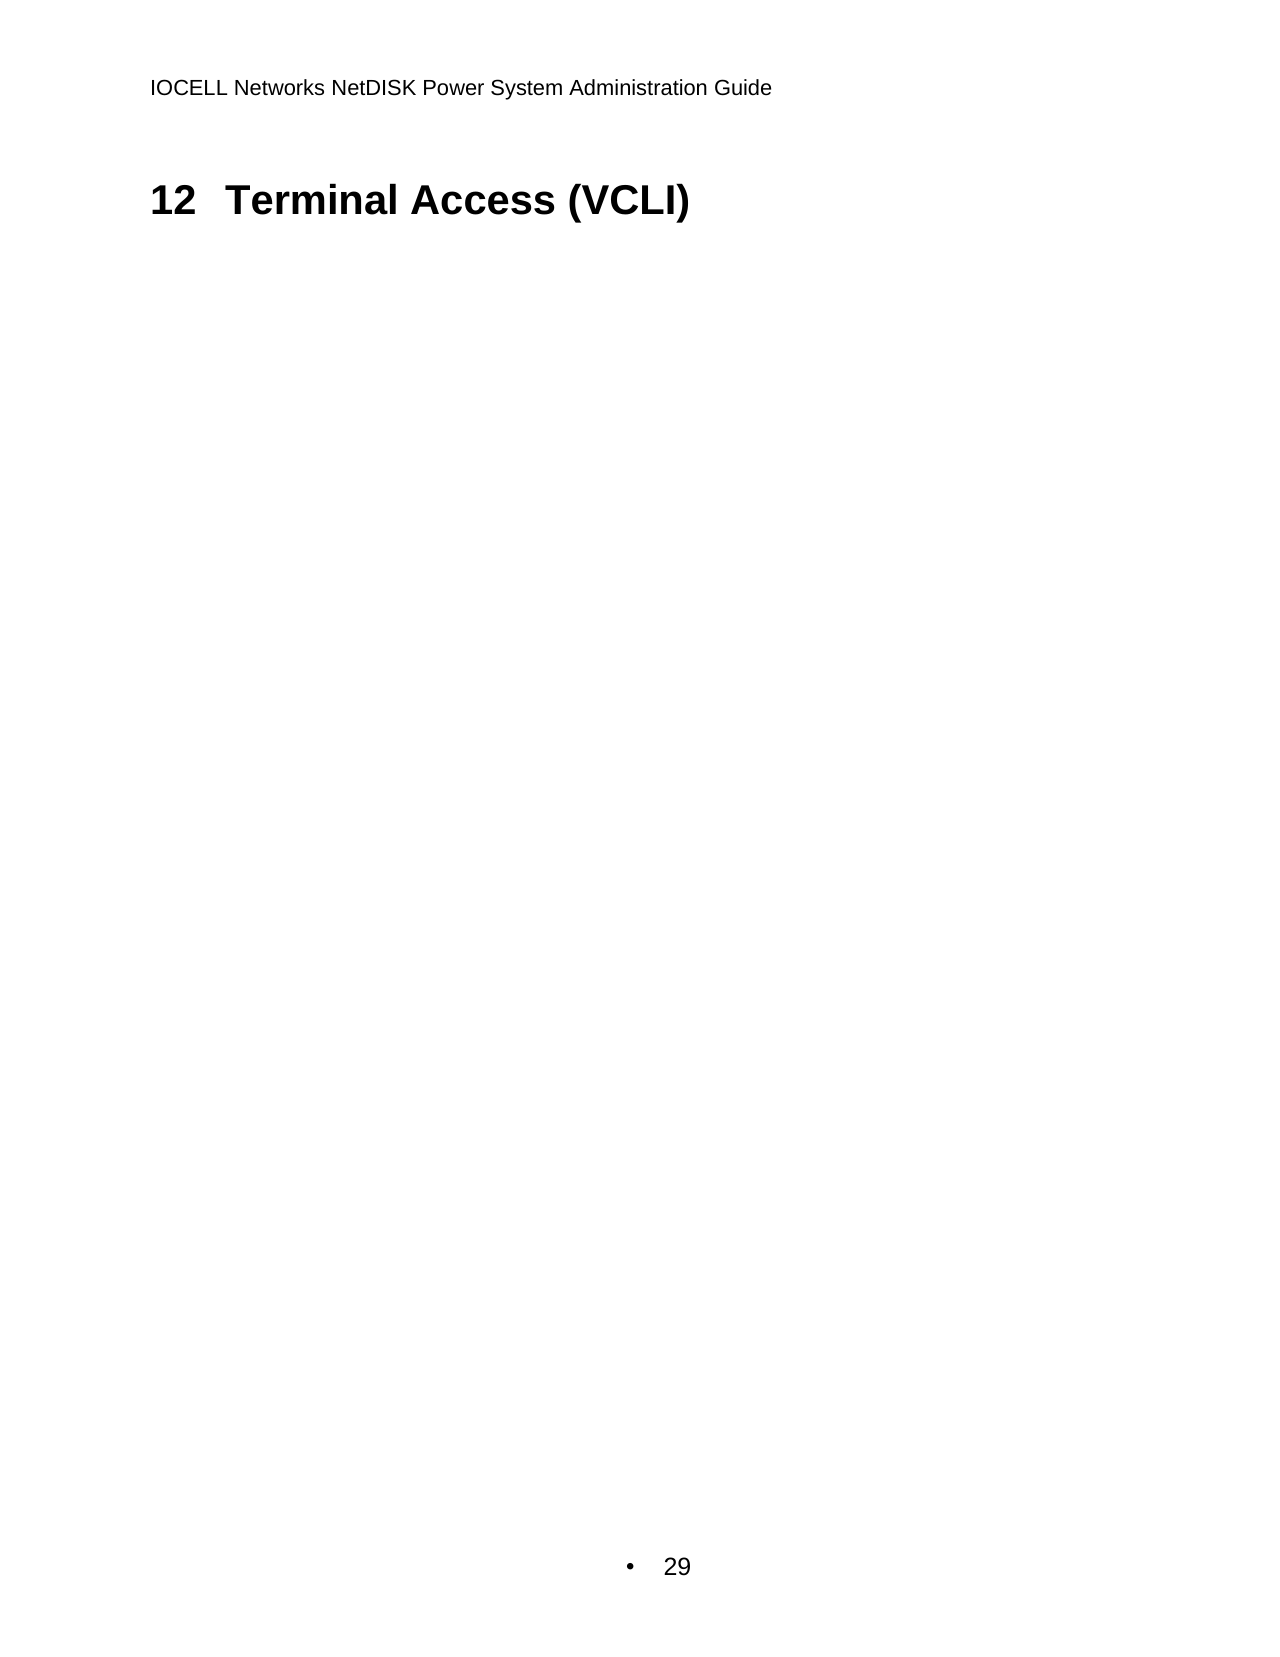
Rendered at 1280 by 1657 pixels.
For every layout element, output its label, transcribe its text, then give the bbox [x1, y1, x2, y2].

subtitle Terminal Access (VCLI) [150, 175, 1129, 223]
